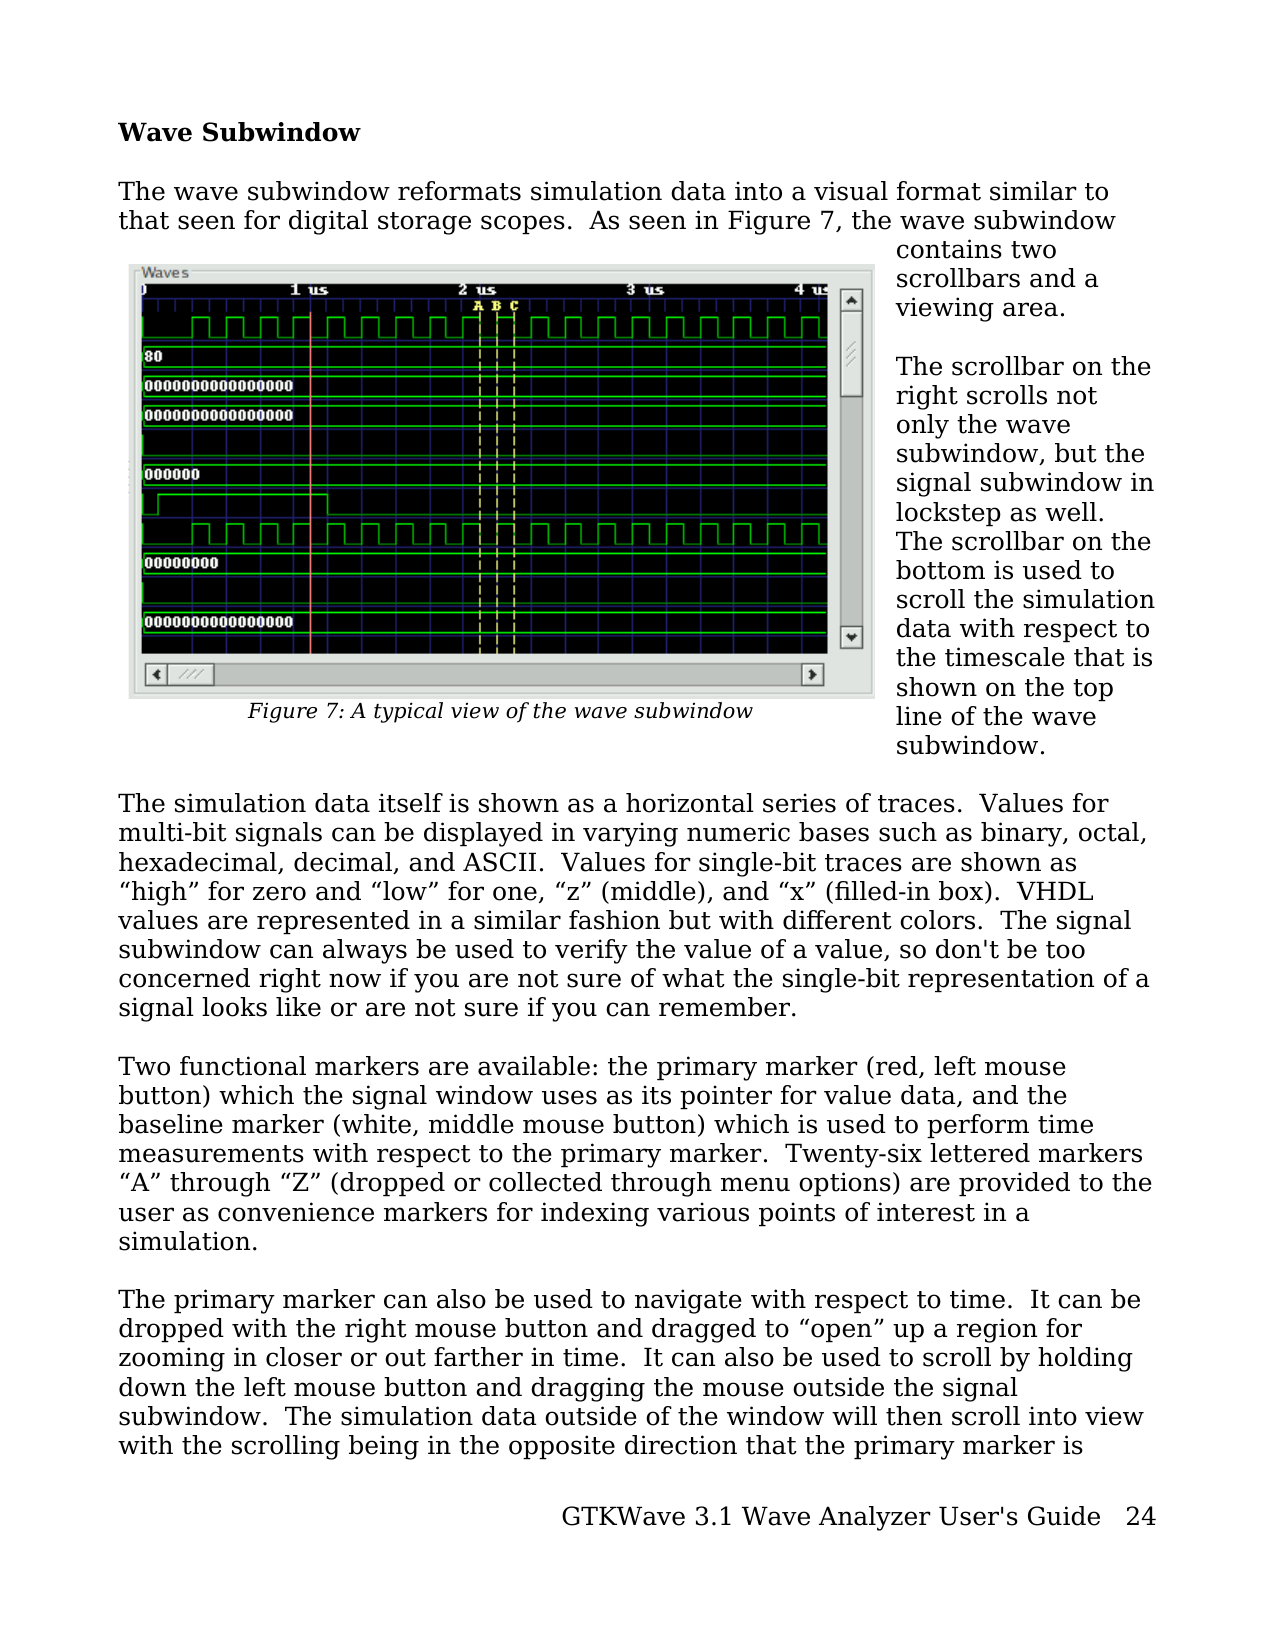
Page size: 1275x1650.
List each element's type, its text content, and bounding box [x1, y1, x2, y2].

picture [128, 264, 875, 699]
text The scrollbar on the right scrolls not only the wave subwindow, but the signal subwindow in lockstep as well. The scrollbar on the bottom is used to scroll the simulation data with respect to the timescale that is shown on the top line of the wave subwindow. [118, 352, 1157, 760]
text Wave Subwindow [118, 118, 1157, 147]
text Two functional markers are available: the primary marker (red, left mouse button) which the signal window uses as its pointer for value data, and the baseline marker (white, middle mouse button) which is used to perform time measurements with respect to the primary marker. Twenty-six lettered markers “A” through “Z” (dropped or collected through menu options) are provided to the user as convenience markers for indexing various points of interest in a simulation. [118, 1052, 1157, 1256]
text Figure 7: A typical view of the wave subwindow [128, 699, 875, 723]
text The wave subwindow reformats simulation data into a visual format similar to that seen for digital storage scopes. As seen in Figure 7, the wave subwindow contains two scrollbars and a viewing area. [118, 177, 1157, 752]
text The simulation data itself is shown as a horizontal series of traces. Values for multi-bit signals can be displayed in varying numeric bases such as binary, octal, hexadecimal, decimal, and ASCII. Values for single-bit traces are shown as “high” for zero and “low” for one, “z” (middle), and “x” (filled-in box). VHDL values are represented in a similar fashion but with different colors. The signal subwindow can always be used to verify the value of a value, so don't be too concerned right now if you are not sure of what the single-bit representation of a signal looks like or are not sure if you can remember. [118, 789, 1157, 1023]
text The primary marker can also be used to navigate with respect to time. It can be dropped with the right mouse button and dragged to “open” up a region for zooming in closer or out farther in time. It can also be used to scroll by holding down the left mouse button and dragging the mouse outside the signal subwindow. The simulation data outside of the window will then scroll into view with the scrolling being in the opposite direction that the primary marker is [118, 1285, 1157, 1460]
